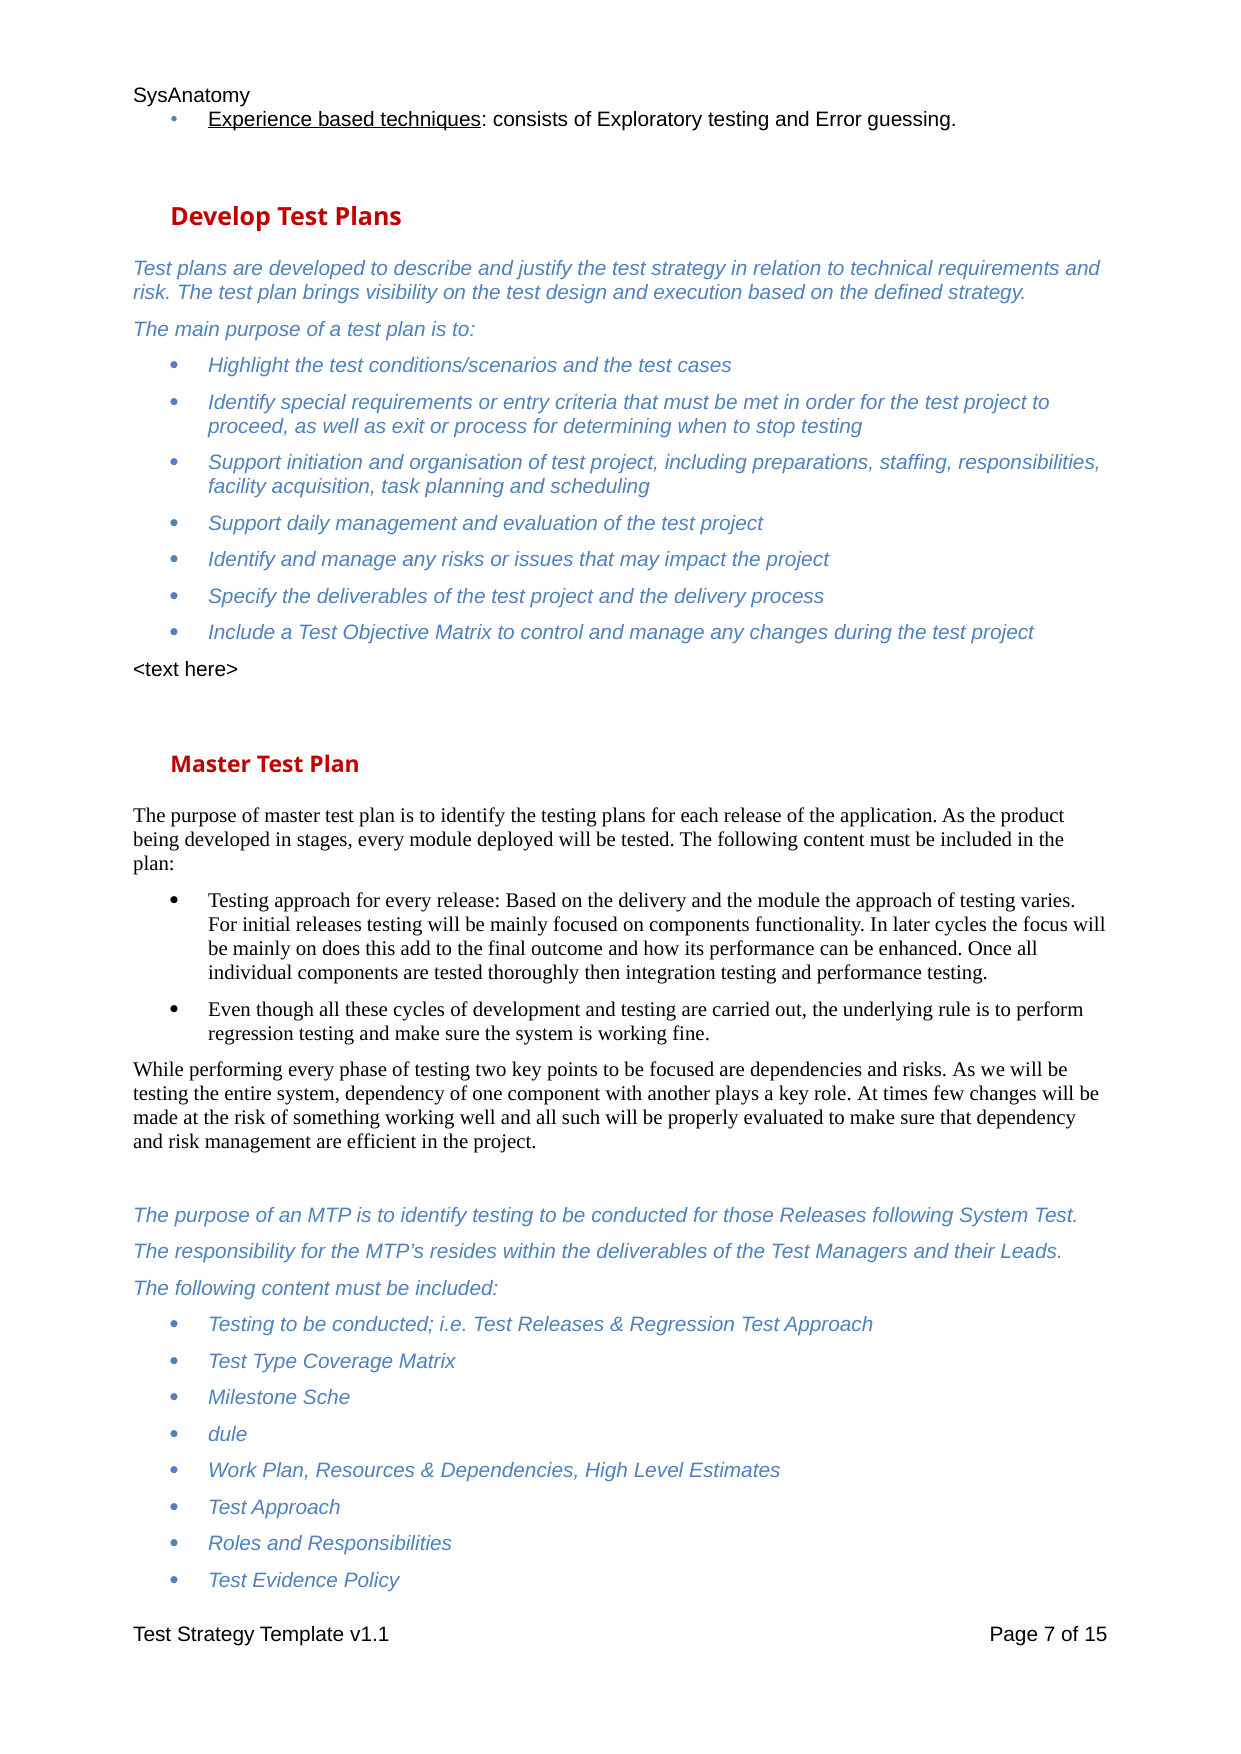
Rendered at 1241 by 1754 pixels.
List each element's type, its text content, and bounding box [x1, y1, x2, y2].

list Test Type Coverage Matrix [170, 1348, 1107, 1372]
text The purpose of master test plan is to identify the testing plans for each release of the application. As the product being developed in stages, every module deployed will be tested. The following content must be included in the plan: [133, 803, 1107, 875]
list Identify special requirements or entry criteria that must be met in order for the test project to proceed, as well as exit or process for determining when to stop testing [170, 389, 1107, 437]
list dule [170, 1422, 1107, 1446]
list Work Plan, Resources & Dependencies, High Level Estimates [170, 1458, 1107, 1482]
list Roles and Responsibilities [170, 1531, 1107, 1555]
list Testing approach for every release: Based on the delivery and the module the approach of testing varies. For initial releases testing will be mainly focused on components functionality. In later cycles the focus will be mainly on does this add to the final outcome and how its performance can be enhanced. Once all individual components are tested thoroughly then integration testing and performance testing. [170, 888, 1107, 984]
list Support daily management and evaluation of the test project [170, 511, 1107, 534]
list Support initiation and organisation of test project, including preparations, staffing, responsibilities, facility acquisition, task planning and scheduling [170, 450, 1107, 498]
list Identify and manage any risks or issues that may impact the project [170, 547, 1107, 571]
list Highlight the test conditions/scenarios and the test cases [170, 353, 1107, 377]
text Test plans are developed to describe and justify the test strategy in relation to technical requirements and risk. The test plan brings visibility on the test design and execution based on the defined strategy. [133, 256, 1107, 304]
list Test Evidence Policy [170, 1568, 1107, 1592]
list Experience based techniques: consists of Exploratory testing and Error guessing. [170, 106, 1107, 130]
text The purpose of an MTP is to identify testing to be conducted for those Releases following System Test. [133, 1202, 1107, 1226]
list Include a Test Objective Matrix to control and manage any changes during the test project [170, 620, 1107, 644]
text While performing every phase of testing two key points to be focused are dependencies and risks. As we will be testing the entire system, dependency of one component with another plays a key role. At times few changes will be made at the risk of something working well and all such will be properly evaluated to make sure that dependency and risk management are efficient in the project. [133, 1057, 1107, 1153]
text The main purpose of a test plan is to: [133, 316, 1107, 340]
list Specify the deliverables of the test project and the delivery process [170, 584, 1107, 608]
list Milestone Sche [170, 1385, 1107, 1409]
subtitle Develop Test Plans [170, 198, 1107, 232]
text The responsibility for the MTP’s resides within the deliverables of the Test Managers and their Leads. [133, 1239, 1107, 1263]
text The following content must be included: [133, 1275, 1107, 1299]
subtitle Master Test Plan [170, 748, 1107, 780]
list Testing to be conducted; i.e. Test Releases & Regression Test Approach [170, 1312, 1107, 1336]
list Test Approach [170, 1495, 1107, 1519]
text <text here> [133, 657, 1107, 681]
list Even though all these cycles of development and testing are carried out, the underlying rule is to perform regression testing and make sure the system is working fine. [170, 997, 1107, 1045]
